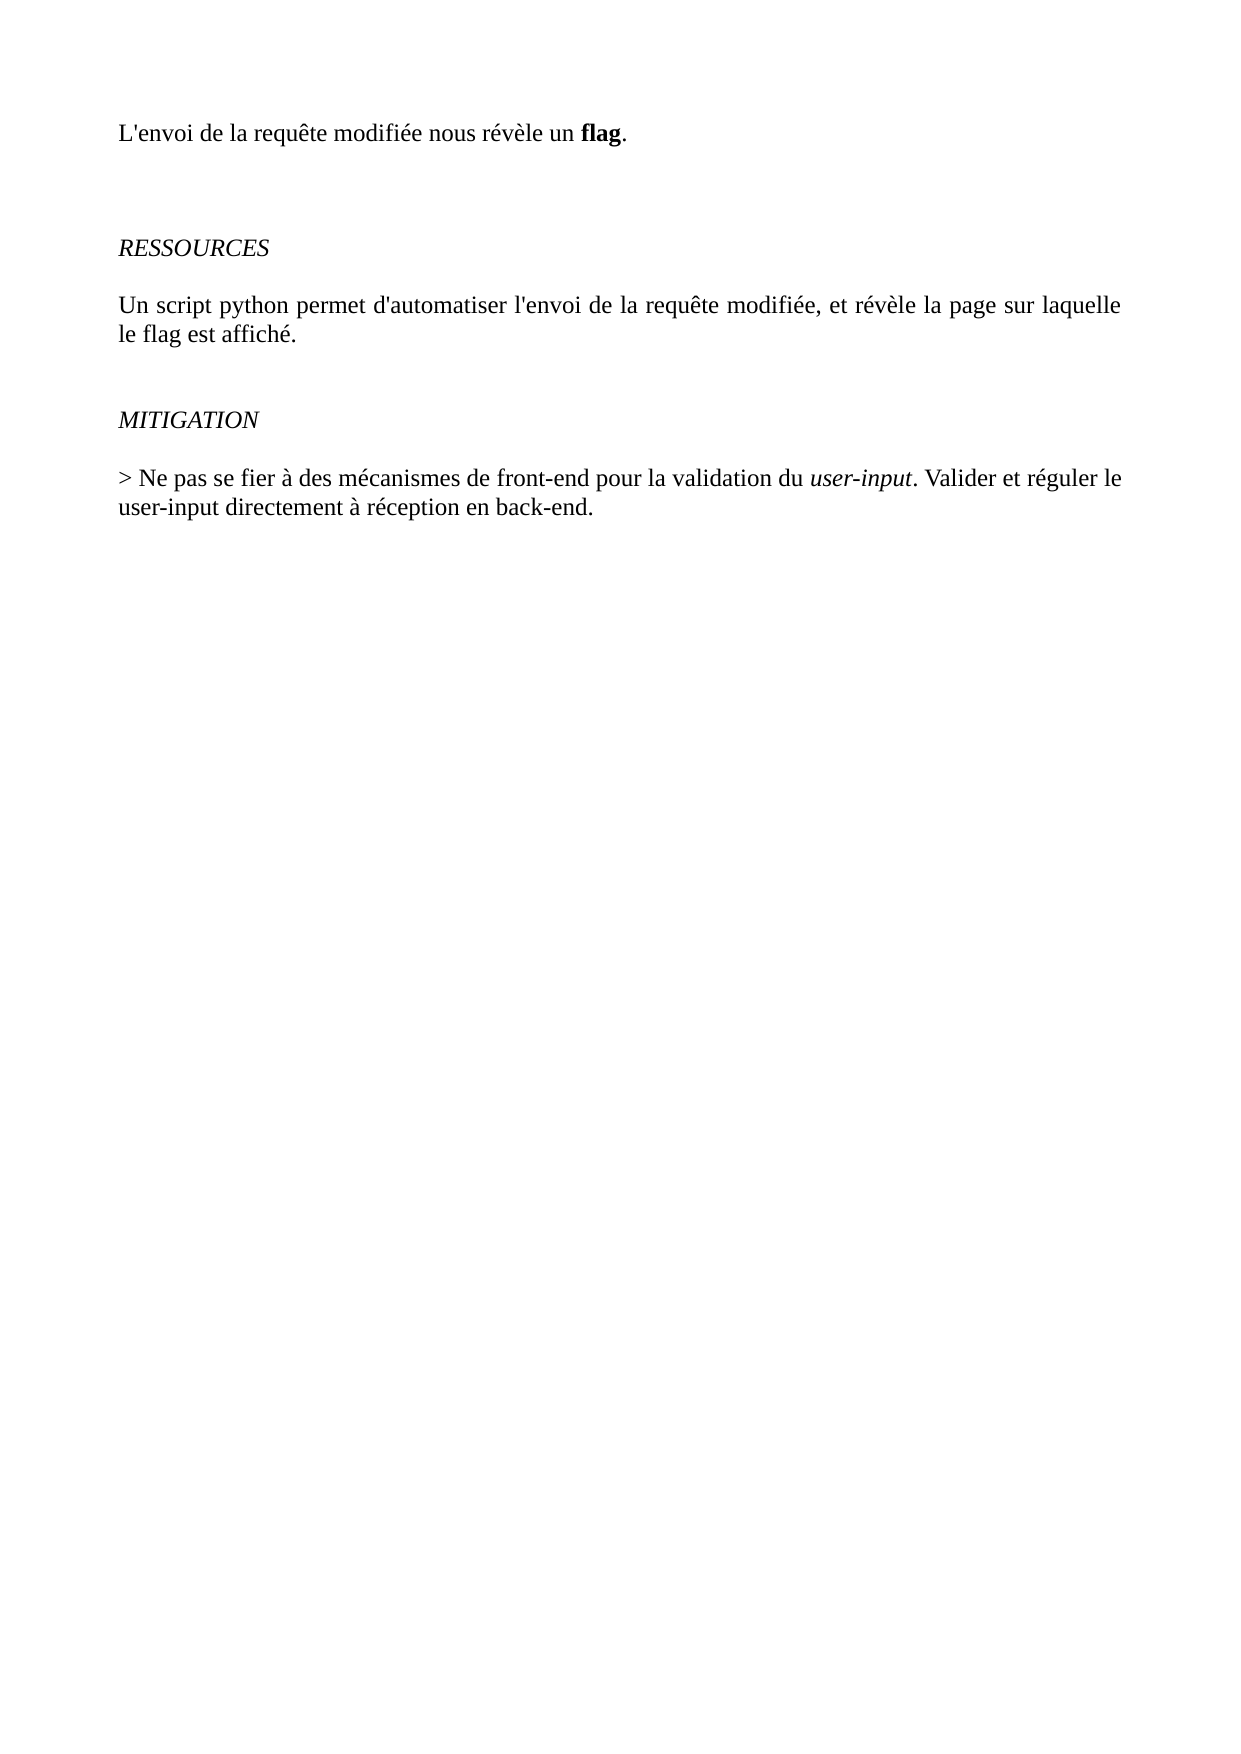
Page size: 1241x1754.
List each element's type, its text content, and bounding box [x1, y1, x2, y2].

text MITIGATION [118, 406, 1122, 434]
text L'envoi de la requête modifiée nous révèle un flag. [118, 118, 1122, 147]
text Un script python permet d'automatiser l'envoi de la requête modifiée, et révèle la page sur laquelle le flag est affiché. [118, 291, 1122, 348]
text > Ne pas se fier à des mécanismes de front-end pour la validation du user-input. Valider et réguler le user-input directement à réception en back-end. [118, 463, 1122, 521]
text RESSOURCES [118, 233, 1122, 262]
